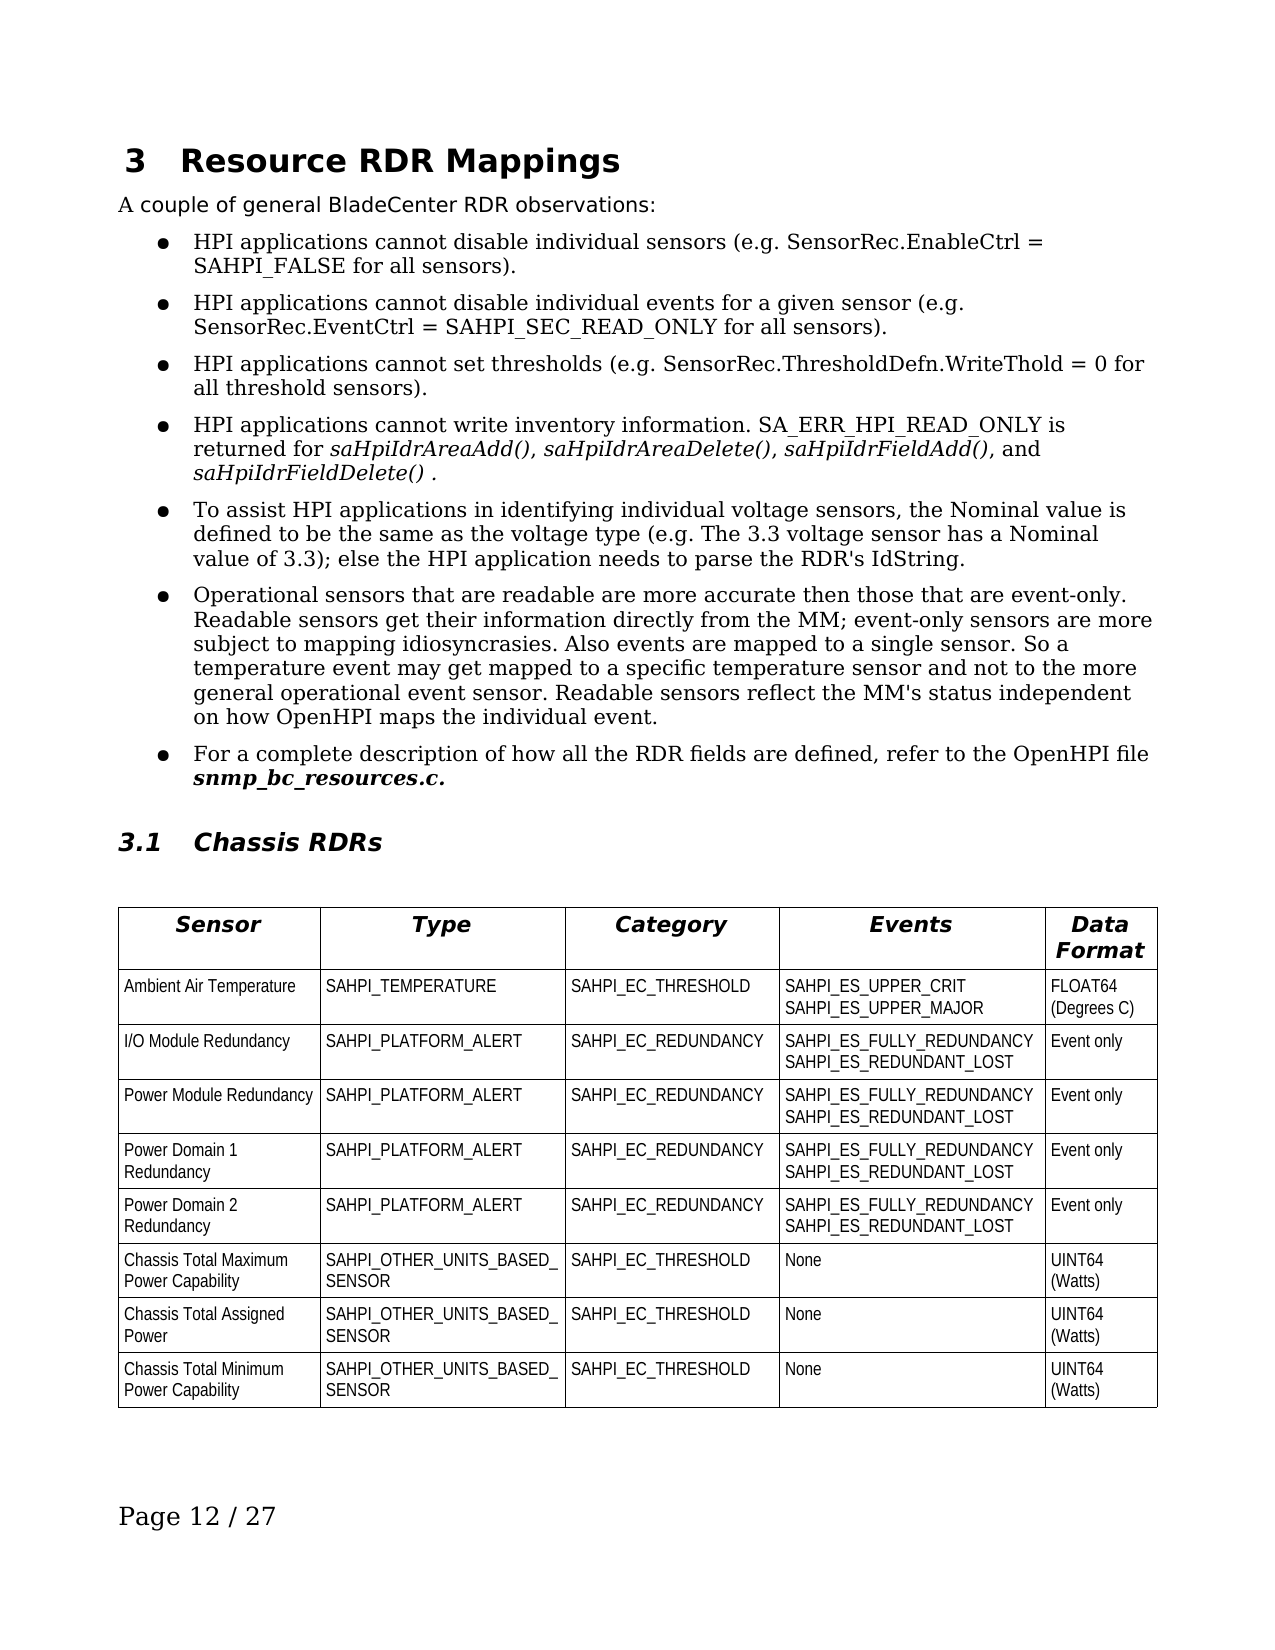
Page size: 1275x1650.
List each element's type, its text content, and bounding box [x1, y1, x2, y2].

table_cell None [780, 1244, 1045, 1297]
table_cell SAHPI_ES_FULLY_REDUNDANCY SAHPI_ES_REDUNDANT_LOST [780, 1189, 1045, 1243]
table_cell SAHPI_PLATFORM_ALERT [321, 1134, 565, 1188]
table_cell Chassis Total Assigned Power [119, 1298, 320, 1352]
table_cell UINT64 (Watts) [1046, 1353, 1157, 1407]
table_cell Event only [1046, 1189, 1157, 1243]
table_header Sensor [119, 908, 320, 969]
table_cell UINT64 (Watts) [1046, 1244, 1157, 1297]
table_cell None [780, 1298, 1045, 1352]
table_cell Event only [1046, 1025, 1157, 1078]
table_cell SAHPI_ES_FULLY_REDUNDANCY SAHPI_ES_REDUNDANT_LOST [780, 1080, 1045, 1133]
table_cell Power Module Redundancy [119, 1080, 320, 1133]
table_cell Power Domain 1 Redundancy [119, 1134, 320, 1188]
table_cell SAHPI_EC_THRESHOLD [566, 970, 779, 1024]
table_cell Ambient Air Temperature [119, 970, 320, 1024]
table_header Data Format [1046, 908, 1157, 969]
list HPI applications cannot disable individual sensors (e.g. SensorRec.EnableCtrl = SAHPI_FALSE for all sensors). [156, 230, 1157, 278]
table_cell SAHPI_OTHER_UNITS_BASED_SENSOR [321, 1353, 565, 1407]
list HPI applications cannot write inventory information. SA_ERR_HPI_READ_ONLY is returned for saHpiIdrAreaAdd(), saHpiIdrAreaDelete(), saHpiIdrFieldAdd(), and saHpiIdrFieldDelete() . [156, 413, 1157, 486]
table_cell SAHPI_EC_REDUNDANCY [566, 1080, 779, 1133]
text A couple of general BladeCenter RDR observations: [118, 193, 1157, 217]
table_cell SAHPI_EC_THRESHOLD [566, 1244, 779, 1297]
table_cell FLOAT64 (Degrees C) [1046, 970, 1157, 1024]
table_cell SAHPI_EC_THRESHOLD [566, 1298, 779, 1352]
table_cell I/O Module Redundancy [119, 1025, 320, 1078]
table_cell Event only [1046, 1134, 1157, 1188]
list HPI applications cannot disable individual events for a given sensor (e.g. SensorRec.EventCtrl = SAHPI_SEC_READ_ONLY for all sensors). [156, 291, 1157, 339]
table_cell SAHPI_EC_REDUNDANCY [566, 1189, 779, 1243]
table_cell SAHPI_EC_REDUNDANCY [566, 1134, 779, 1188]
table_cell SAHPI_EC_REDUNDANCY [566, 1025, 779, 1078]
subtitle Chassis RDRs [118, 828, 1157, 857]
table_cell SAHPI_ES_UPPER_CRIT SAHPI_ES_UPPER_MAJOR [780, 970, 1045, 1024]
table_cell Event only [1046, 1080, 1157, 1133]
table_cell SAHPI_PLATFORM_ALERT [321, 1189, 565, 1243]
list To assist HPI applications in identifying individual voltage sensors, the Nominal value is defined to be the same as the voltage type (e.g. The 3.3 voltage sensor has a Nominal value of 3.3); else the HPI application needs to parse the RDR's IdString. [156, 498, 1157, 571]
list For a complete description of how all the RDR fields are defined, refer to the OpenHPI file snmp_bc_resources.c. [156, 742, 1157, 791]
table_cell Power Domain 2 Redundancy [119, 1189, 320, 1243]
table_header Events [780, 908, 1045, 969]
table_cell SAHPI_TEMPERATURE [321, 970, 565, 1024]
table_header Type [321, 908, 565, 969]
table_cell SAHPI_ES_FULLY_REDUNDANCY SAHPI_ES_REDUNDANT_LOST [780, 1134, 1045, 1188]
list HPI applications cannot set thresholds (e.g. SensorRec.ThresholdDefn.WriteThold = 0 for all threshold sensors). [156, 352, 1157, 400]
table_header Category [566, 908, 779, 969]
table_cell Chassis Total Maximum Power Capability [119, 1244, 320, 1297]
table_cell SAHPI_OTHER_UNITS_BASED_SENSOR [321, 1298, 565, 1352]
table_cell SAHPI_ES_FULLY_REDUNDANCY SAHPI_ES_REDUNDANT_LOST [780, 1025, 1045, 1078]
table_cell Chassis Total Minimum Power Capability [119, 1353, 320, 1407]
subtitle Resource RDR Mappings [118, 143, 1157, 181]
table_cell UINT64 (Watts) [1046, 1298, 1157, 1352]
table_cell SAHPI_OTHER_UNITS_BASED_SENSOR [321, 1244, 565, 1297]
table_cell SAHPI_PLATFORM_ALERT [321, 1080, 565, 1133]
table_cell SAHPI_PLATFORM_ALERT [321, 1025, 565, 1078]
list Operational sensors that are readable are more accurate then those that are event-only. Readable sensors get their information directly from the MM; event-only sensors are more subject to mapping idiosyncrasies. Also events are mapped to a single sensor. So a temperature event may get mapped to a specific temperature sensor and not to the more general operational event sensor. Readable sensors reflect the MM's status independent on how OpenHPI maps the individual event. [156, 583, 1157, 729]
table_cell None [780, 1353, 1045, 1407]
table_cell SAHPI_EC_THRESHOLD [566, 1353, 779, 1407]
